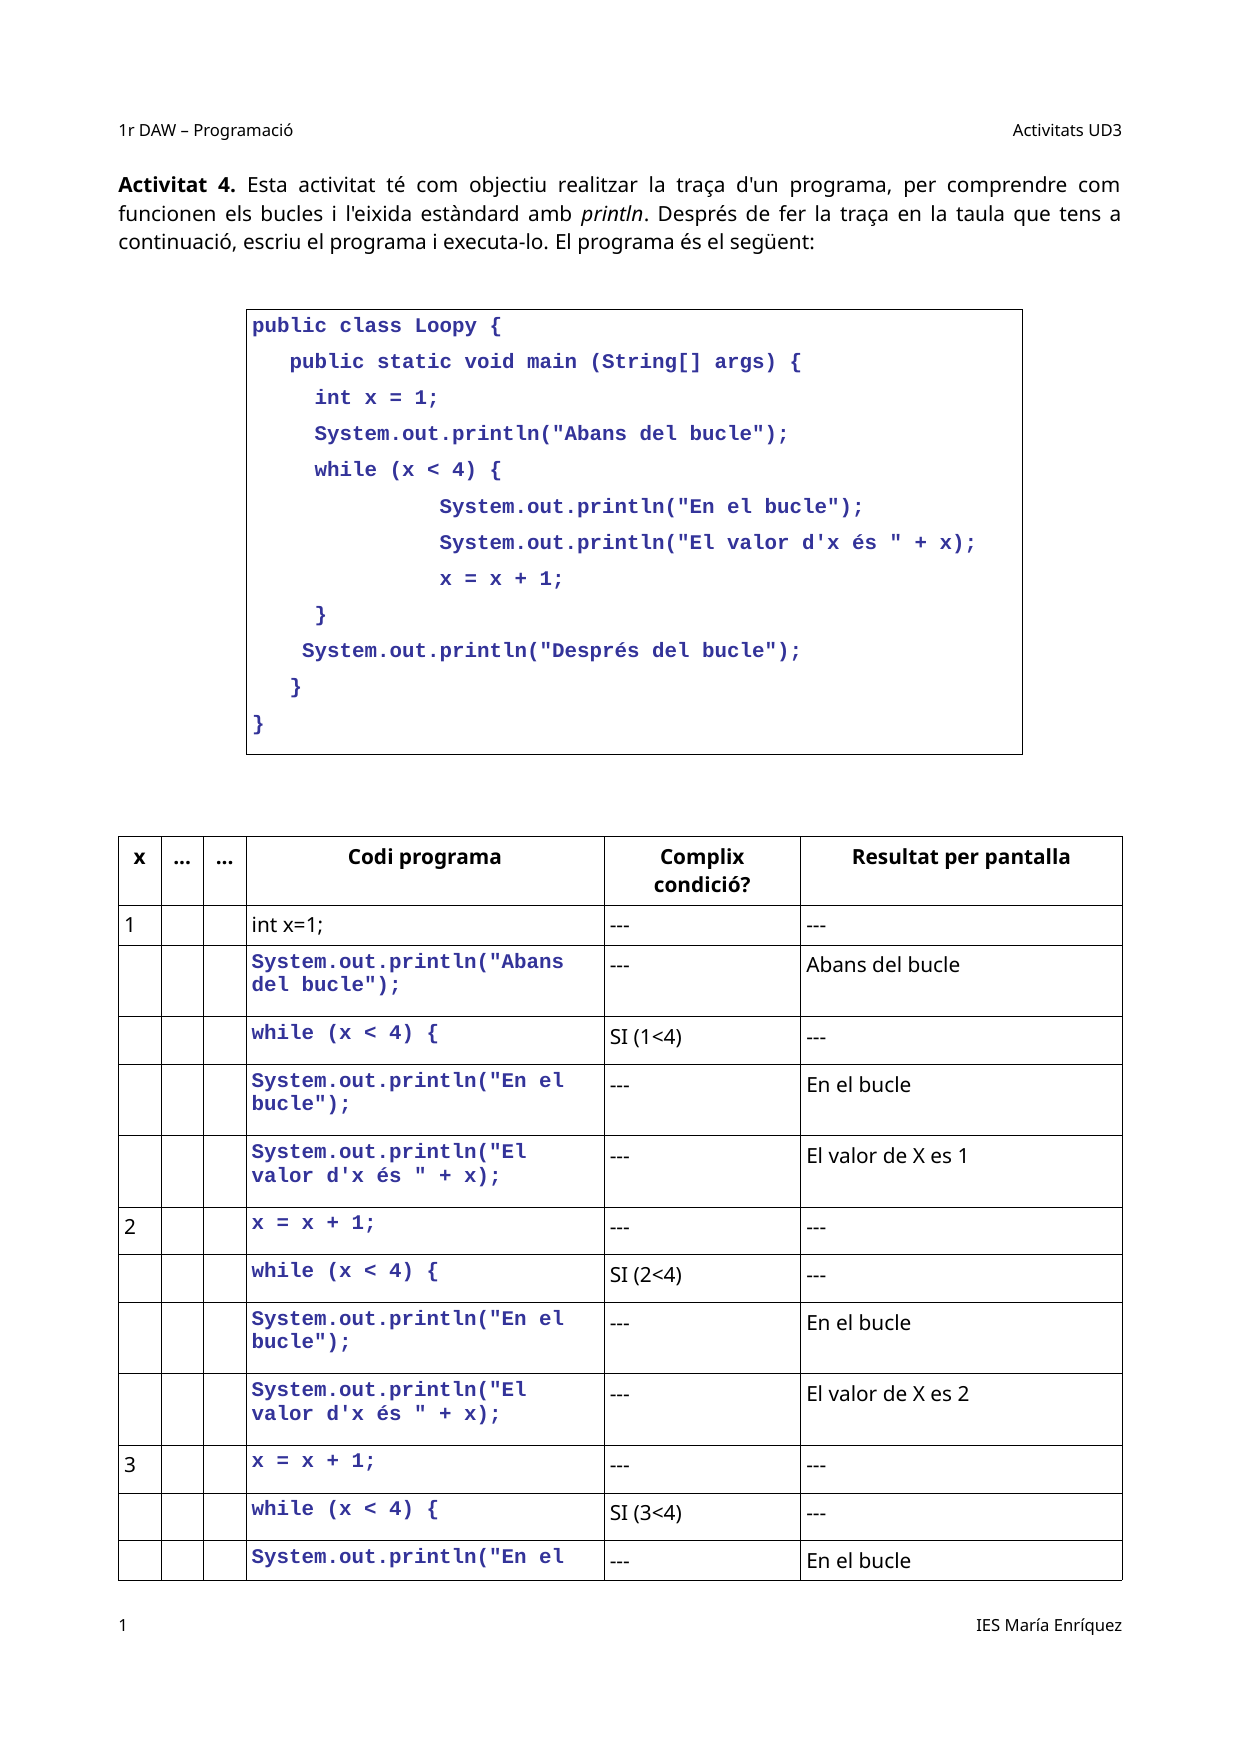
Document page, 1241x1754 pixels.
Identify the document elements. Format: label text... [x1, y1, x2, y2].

table_header Complix condició? [605, 837, 800, 905]
table_cell --- [801, 1446, 1122, 1492]
table_cell [204, 1374, 246, 1445]
table_cell System.out.println("El valor d'x és " + x); [247, 1374, 604, 1445]
table_cell SI (1<4) [605, 1017, 800, 1064]
table_header ... [204, 837, 246, 905]
table_cell Abans del bucle [801, 946, 1122, 1016]
table_cell [162, 1255, 203, 1302]
text Activitat 4. Esta activitat té com objectiu realitzar la traça d'un programa, per comprendre com funcionen els bucles i l'eixida estàndard amb println. Després de fer la traça en la taula que tens a continuació, escriu el programa i executa-lo. El programa és el següent: [118, 170, 1122, 256]
table_cell En el bucle [801, 1541, 1122, 1580]
table_cell --- [801, 1494, 1122, 1540]
table_cell System.out.println("En el bucle"); [247, 1065, 604, 1135]
table_cell [162, 1494, 203, 1540]
table_cell [162, 1017, 203, 1064]
table_cell [162, 1374, 203, 1445]
table_cell --- [605, 1136, 800, 1207]
table_cell while (x < 4) { [247, 1017, 604, 1064]
table_cell System.out.println("El valor d'x és " + x); [247, 1136, 604, 1207]
table_cell [162, 1446, 203, 1492]
table_cell [119, 1017, 161, 1064]
table_cell [119, 1541, 161, 1580]
table_cell SI (3<4) [605, 1494, 800, 1540]
table_cell [204, 1541, 246, 1580]
table_cell int x=1; [247, 906, 604, 945]
table_cell [119, 1303, 161, 1373]
table_cell [162, 946, 203, 1016]
table_cell --- [605, 1208, 800, 1254]
table_cell [119, 1136, 161, 1207]
table_cell [204, 1494, 246, 1540]
table_cell --- [605, 1065, 800, 1135]
table_cell 3 [119, 1446, 161, 1492]
table_cell --- [801, 906, 1122, 945]
table_header Resultat per pantalla [801, 837, 1122, 905]
table_cell --- [605, 1446, 800, 1492]
table_cell System.out.println("Abans del bucle"); [247, 946, 604, 1016]
table_cell x = x + 1; [247, 1446, 604, 1492]
table_cell [162, 1541, 203, 1580]
table_cell [204, 906, 246, 945]
table_cell [204, 1255, 246, 1302]
table_cell --- [801, 1208, 1122, 1254]
table_cell [119, 946, 161, 1016]
table_cell [204, 1446, 246, 1492]
table_cell [119, 1494, 161, 1540]
table_cell [204, 1136, 246, 1207]
table_header ... [162, 837, 203, 905]
table_cell El valor de X es 1 [801, 1136, 1122, 1207]
table_cell 1 [119, 906, 161, 945]
table_cell [119, 1374, 161, 1445]
table_cell [162, 1065, 203, 1135]
table_header public class Loopy { public static void main (String[] args) { int x = 1; System.out.println("Abans del bucle"); while (x < 4) { System.out.println("En el bucle"); System.out.println("El valor d'x és " + x); x = x + 1; } System.out.println("Després del bucle"); } } [247, 310, 1022, 754]
table_header x [119, 837, 161, 905]
table_cell En el bucle [801, 1065, 1122, 1135]
table_cell --- [605, 1303, 800, 1373]
table_cell El valor de X es 2 [801, 1374, 1122, 1445]
table_cell En el bucle [801, 1303, 1122, 1373]
table_cell --- [605, 906, 800, 945]
table_cell [162, 1208, 203, 1254]
table_cell --- [605, 1541, 800, 1580]
table_cell --- [605, 946, 800, 1016]
table_cell [204, 1208, 246, 1254]
table_cell [204, 1017, 246, 1064]
table_cell [204, 1303, 246, 1373]
table_cell [162, 1303, 203, 1373]
table_cell [162, 1136, 203, 1207]
table_cell --- [605, 1374, 800, 1445]
table_cell [119, 1065, 161, 1135]
table_cell [204, 946, 246, 1016]
table_cell System.out.println("En el [247, 1541, 604, 1580]
table_cell while (x < 4) { [247, 1255, 604, 1302]
table_cell while (x < 4) { [247, 1494, 604, 1540]
table_cell [119, 1255, 161, 1302]
table_cell x = x + 1; [247, 1208, 604, 1254]
table_cell --- [801, 1017, 1122, 1064]
table_cell 2 [119, 1208, 161, 1254]
table_cell [162, 906, 203, 945]
table_header Codi programa [247, 837, 604, 905]
table_cell SI (2<4) [605, 1255, 800, 1302]
table_cell --- [801, 1255, 1122, 1302]
table_cell System.out.println("En el bucle"); [247, 1303, 604, 1373]
table_cell [204, 1065, 246, 1135]
